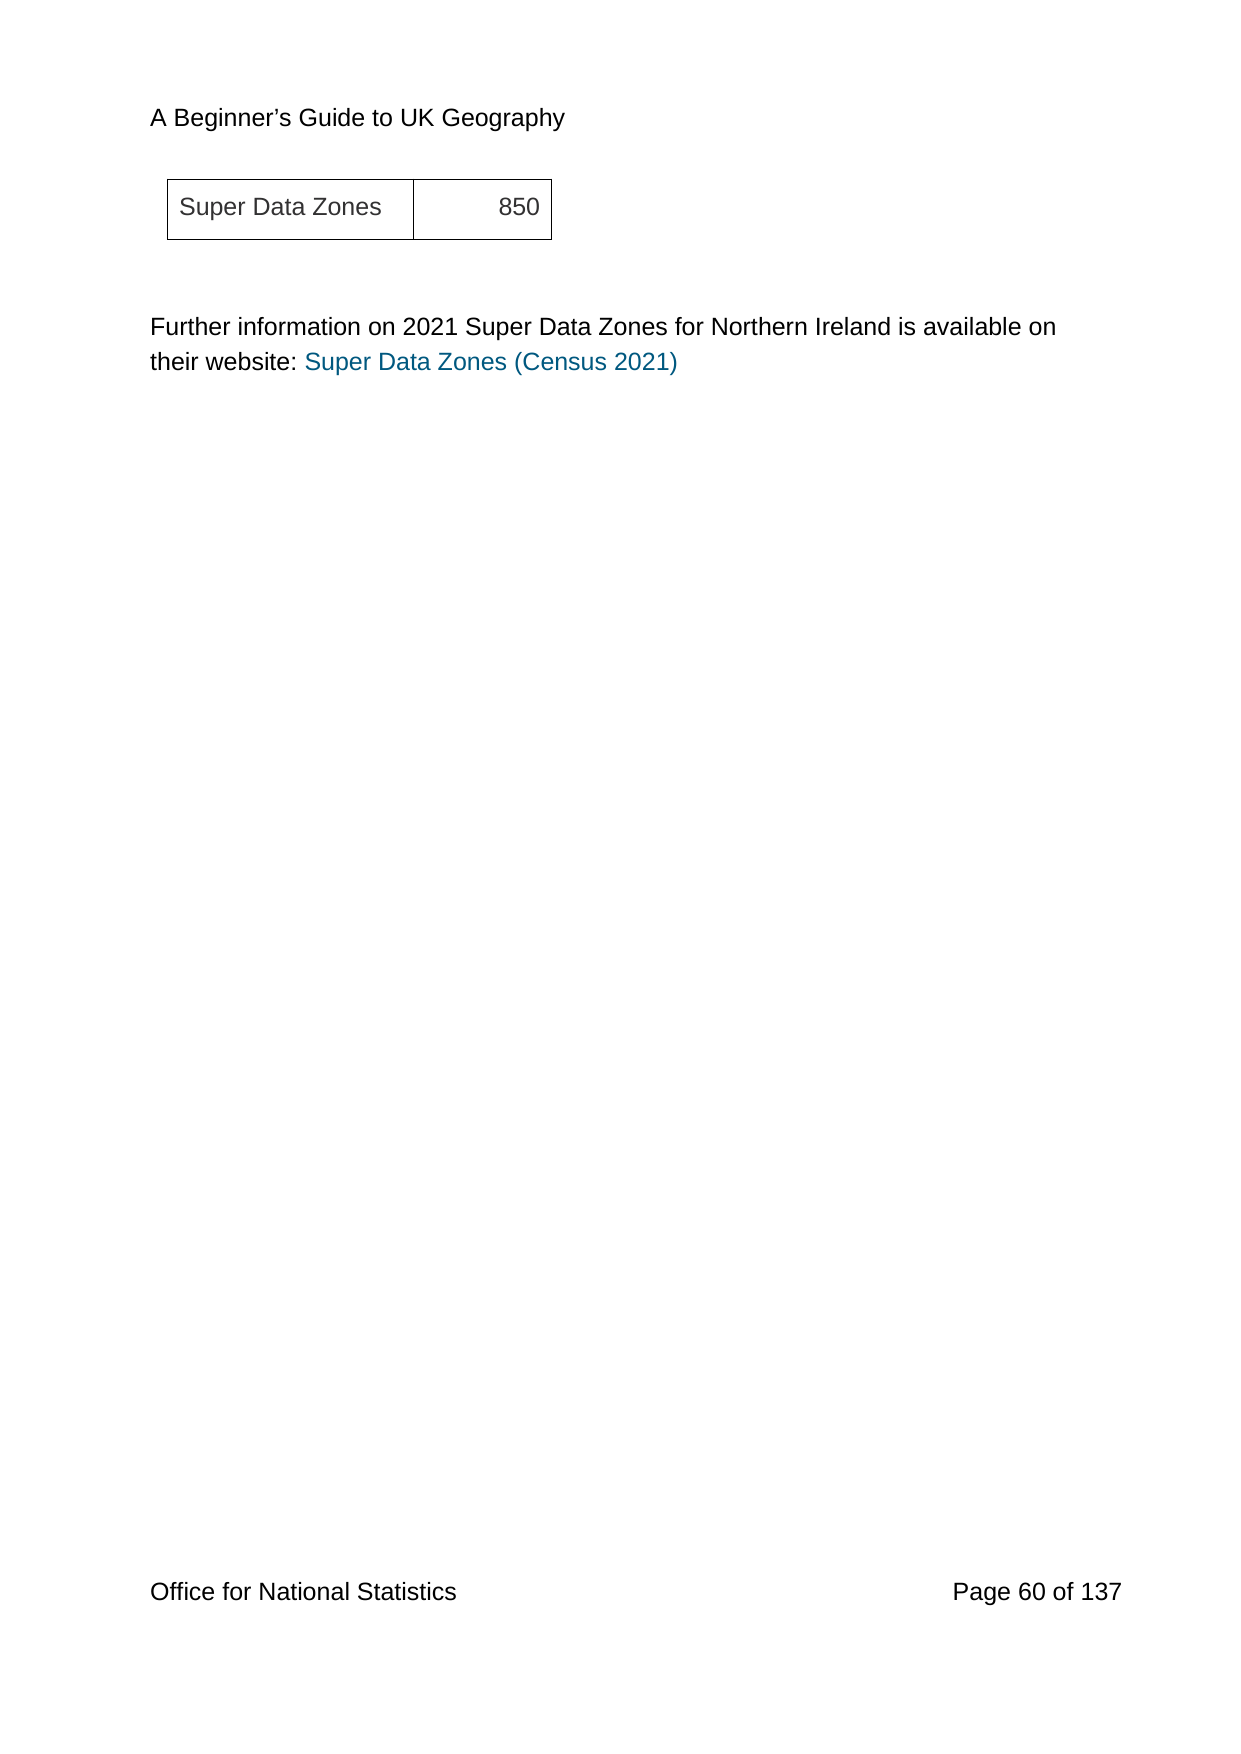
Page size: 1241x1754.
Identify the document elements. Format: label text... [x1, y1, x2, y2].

table_cell Super Data Zones [168, 180, 413, 239]
text Further information on 2021 Super Data Zones for Northern Ireland is available on their website: Super Data Zones (Census 2021) [150, 312, 1095, 375]
table_cell 850 [414, 180, 551, 239]
